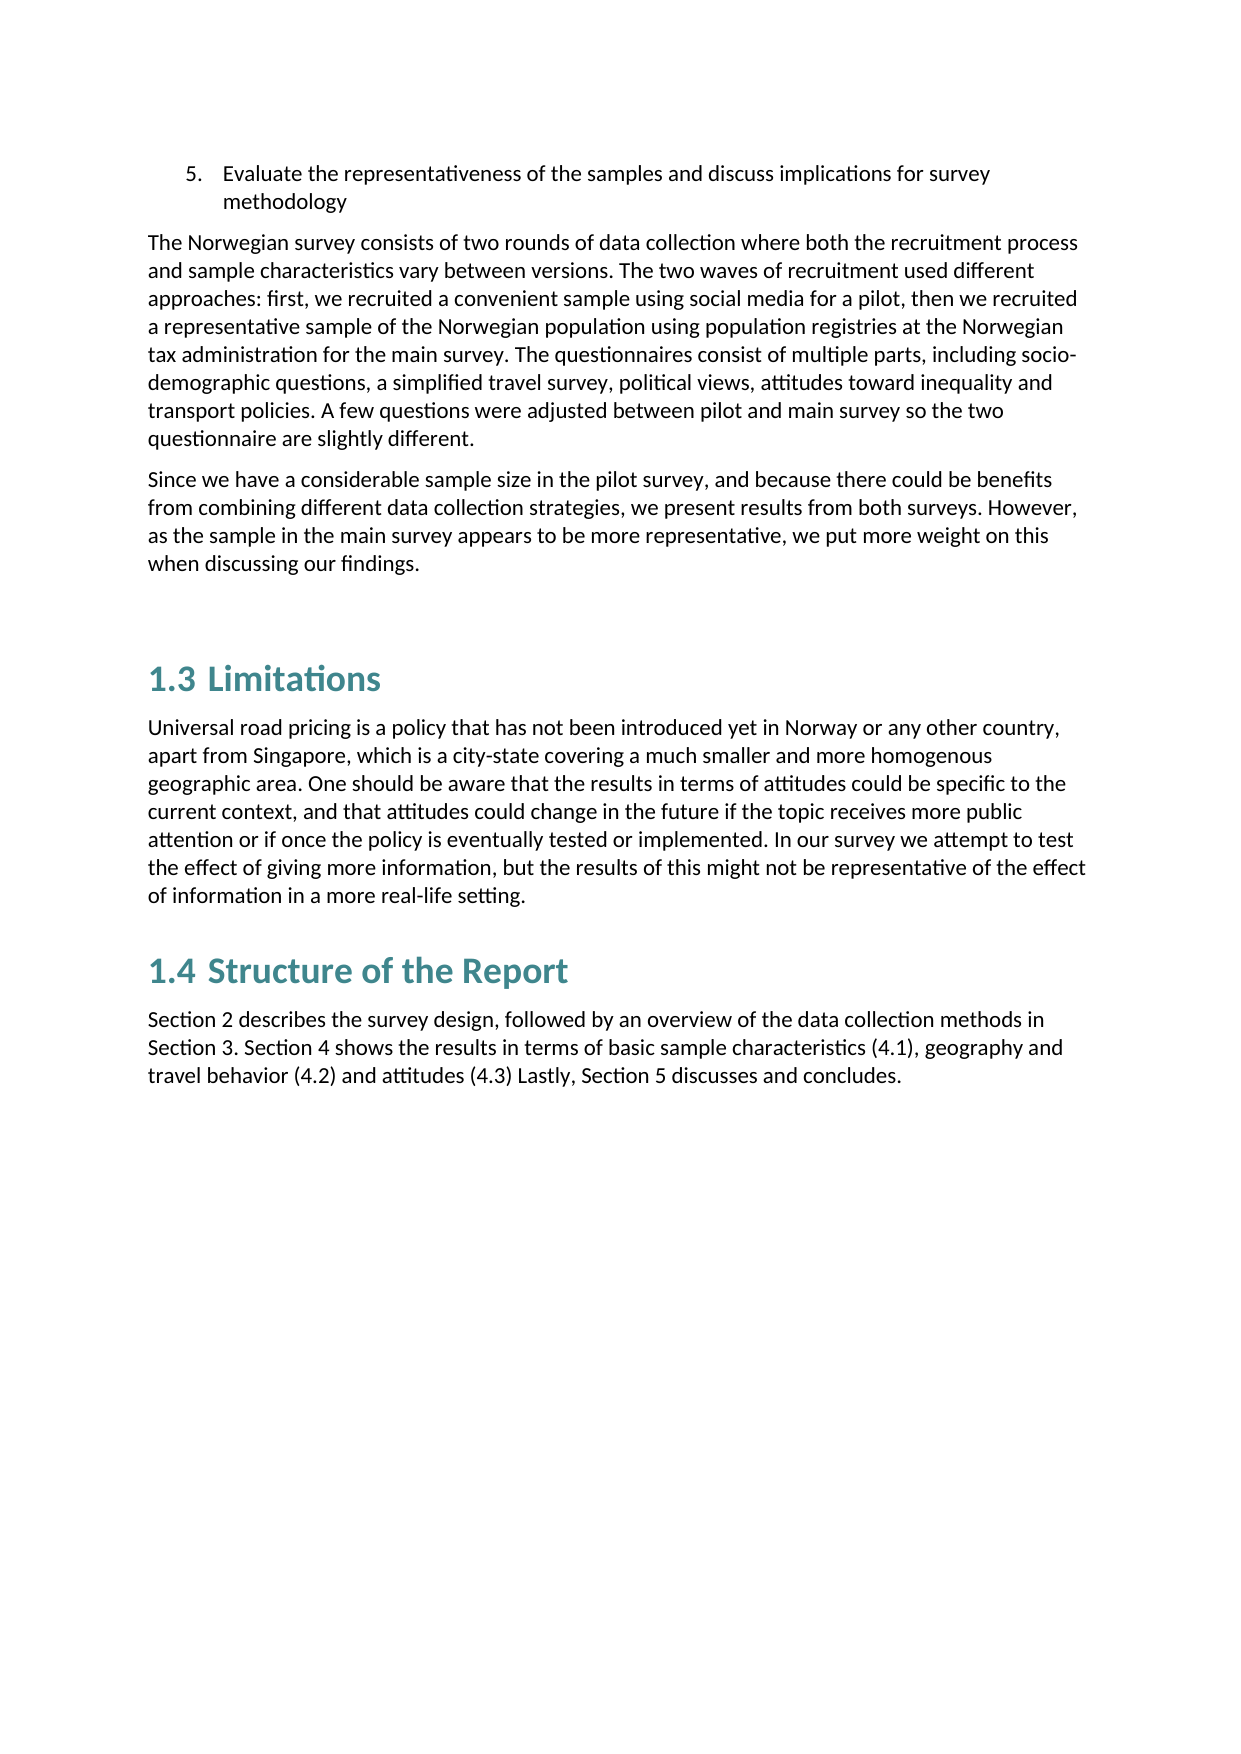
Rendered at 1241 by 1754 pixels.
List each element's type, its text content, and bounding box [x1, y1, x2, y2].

subtitle Structure of the Report [148, 947, 1092, 993]
text The Norwegian survey consists of two rounds of data collection where both the recruitment process and sample characteristics vary between versions. The two waves of recruitment used different approaches: first, we recruited a convenient sample using social media for a pilot, then we recruited a representative sample of the Norwegian population using population registries at the Norwegian tax administration for the main survey. The questionnaires consist of multiple parts, including socio-demographic questions, a simplified travel survey, political views, attitudes toward inequality and transport policies. A few questions were adjusted between pilot and main survey so the two questionnaire are slightly different. [148, 228, 1092, 452]
text Section 2 describes the survey design, followed by an overview of the data collection methods in Section 3. Section 4 shows the results in terms of basic sample characteristics (4.1), geography and travel behavior (4.2) and attitudes (4.3) Lastly, Section 5 discusses and concludes. [148, 1005, 1092, 1089]
list Evaluate the representativeness of the samples and discuss implications for survey methodology [185, 159, 1092, 216]
subtitle Limitations [148, 655, 1092, 701]
text Universal road pricing is a policy that has not been introduced yet in Norway or any other country, apart from Singapore, which is a city-state covering a much smaller and more homogenous geographic area. One should be aware that the results in terms of attitudes could be specific to the current context, and that attitudes could change in the future if the topic receives more public attention or if once the policy is eventually tested or implemented. In our survey we attempt to test the effect of giving more information, but the results of this might not be representative of the effect of information in a more real-life setting. [148, 713, 1092, 909]
text Since we have a considerable sample size in the pilot survey, and because there could be benefits from combining different data collection strategies, we present results from both surveys. However, as the sample in the main survey appears to be more representative, we put more weight on this when discussing our findings. [148, 465, 1092, 577]
